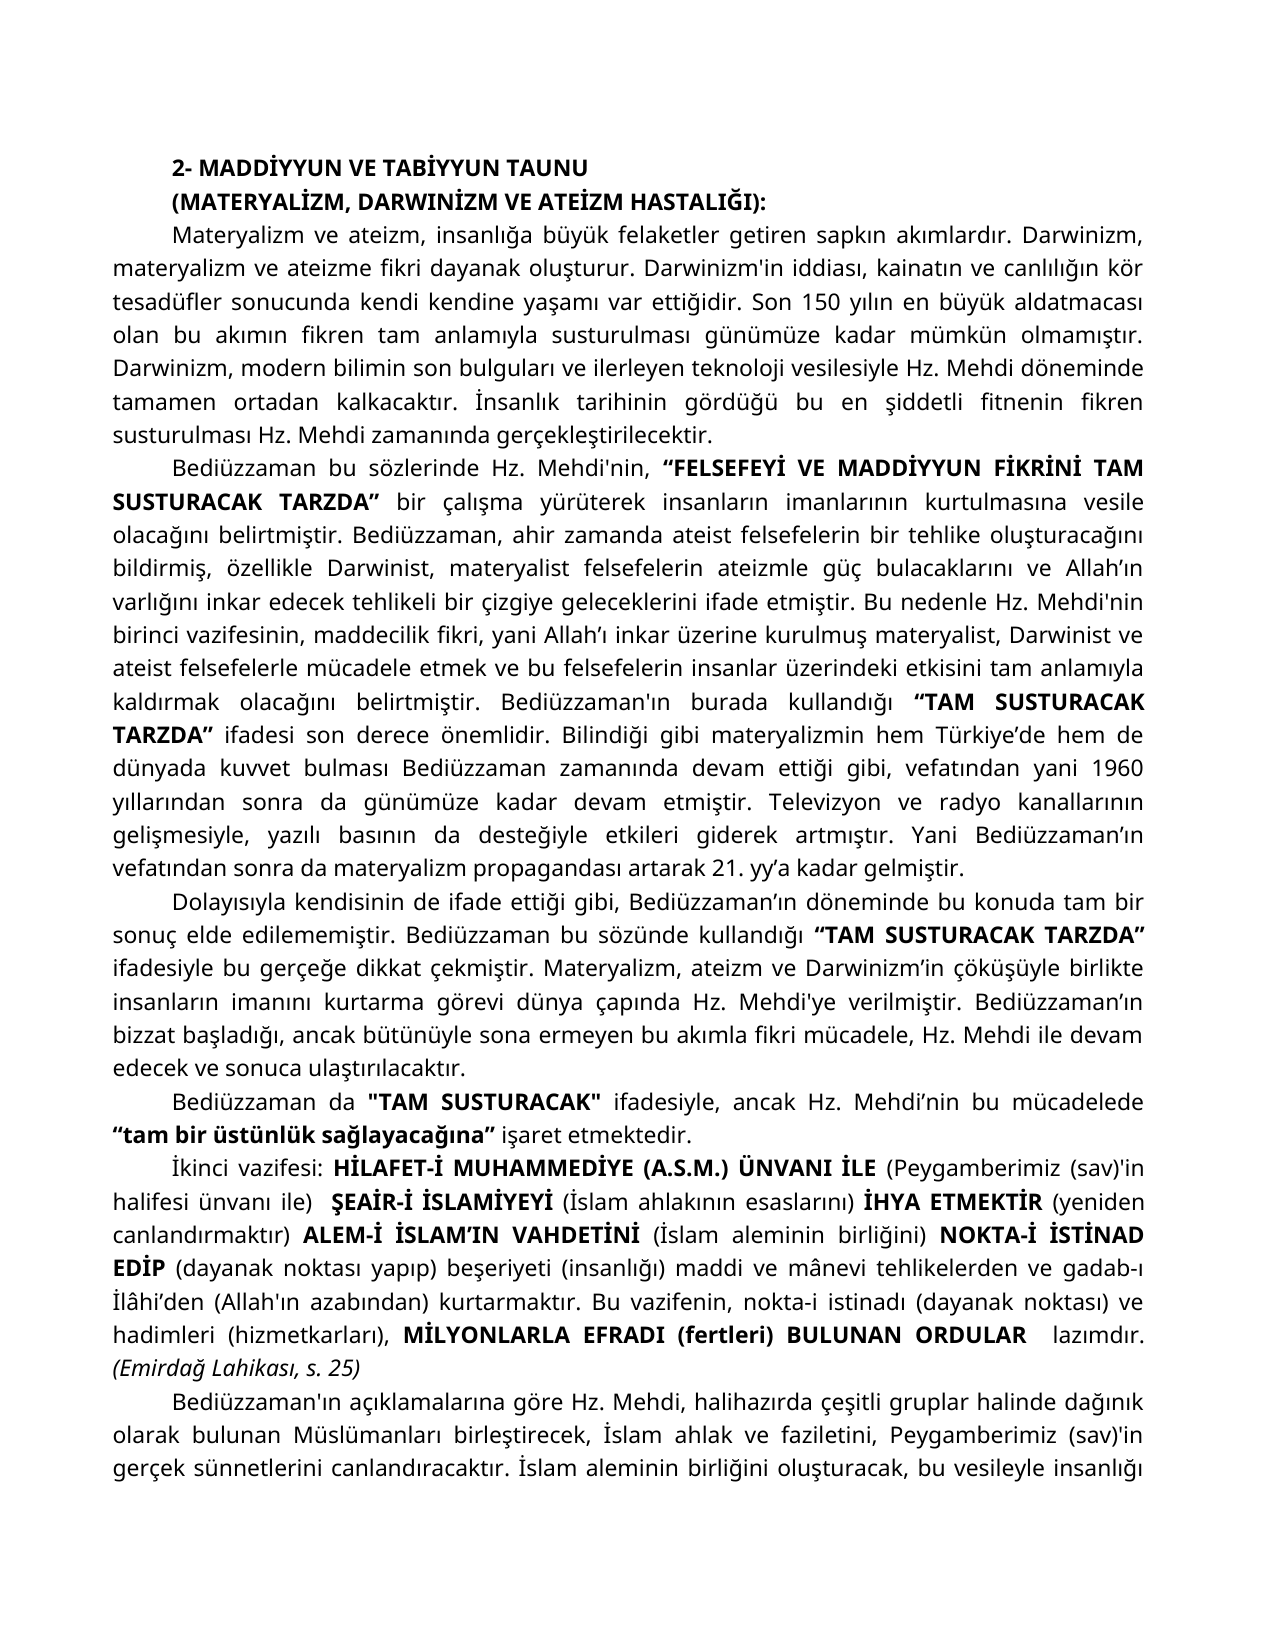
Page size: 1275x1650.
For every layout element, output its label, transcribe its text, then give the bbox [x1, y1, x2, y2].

text 2- MADDİYYUN VE TABİYYUN TAUNU [112, 150, 1145, 183]
text İkinci vazifesi: HİLAFET-İ MUHAMMEDİYE (A.S.M.) ÜNVANI İLE (Peygamberimiz (sav)'in halifesi ünvanı ile) ŞEAİR-İ İSLAMİYEYİ (İslam ahlakının esaslarını) İHYA ETMEKTİR (yeniden canlandırmaktır) ALEM-İ İSLAM’IN VAHDETİNİ (İslam aleminin birliğini) NOKTA-İ İSTİNAD EDİP (dayanak noktası yapıp) beşeriyeti (insanlığı) maddi ve mânevi tehlikelerden ve gadab-ı İlâhi’den (Allah'ın azabından) kurtarmaktır. Bu vazifenin, nokta-i istinadı (dayanak noktası) ve hadimleri (hizmetkarları), MİLYONLARLA EFRADI (fertleri) BULUNAN ORDULAR lazımdır. (Emirdağ Lahikası, s. 25) [112, 1150, 1145, 1383]
text Materyalizm ve ateizm, insanlığa büyük felaketler getiren sapkın akımlardır. Darwinizm, materyalizm ve ateizme fikri dayanak oluşturur. Darwinizm'in iddiası, kainatın ve canlılığın kör tesadüfler sonucunda kendi kendine yaşamı var ettiğidir. Son 150 yılın en büyük aldatmacası olan bu akımın fikren tam anlamıyla susturulması günümüze kadar mümkün olmamıştır. Darwinizm, modern bilimin son bulguları ve ilerleyen teknoloji vesilesiyle Hz. Mehdi döneminde tamamen ortadan kalkacaktır. İnsanlık tarihinin gördüğü bu en şiddetli fitnenin fikren susturulması Hz. Mehdi zamanında gerçekleştirilecektir. [112, 217, 1145, 450]
text Dolayısıyla kendisinin de ifade ettiği gibi, Bediüzzaman’ın döneminde bu konuda tam bir sonuç elde edilememiştir. Bediüzzaman bu sözünde kullandığı “TAM SUSTURACAK TARZDA” ifadesiyle bu gerçeğe dikkat çekmiştir. Materyalizm, ateizm ve Darwinizm’in çöküşüyle birlikte insanların imanını kurtarma görevi dünya çapında Hz. Mehdi'ye verilmiştir. Bediüzzaman’ın bizzat başladığı, ancak bütünüyle sona ermeyen bu akımla fikri mücadele, Hz. Mehdi ile devam edecek ve sonuca ulaştırılacaktır. [112, 883, 1145, 1083]
text (MATERYALİZM, DARWINİZM VE ATEİZM HASTALIĞI): [112, 183, 1145, 217]
text Bediüzzaman bu sözlerinde Hz. Mehdi'nin, “FELSEFEYİ VE MADDİYYUN FİKRİNİ TAM SUSTURACAK TARZDA” bir çalışma yürüterek insanların imanlarının kurtulmasına vesile olacağını belirtmiştir. Bediüzzaman, ahir zamanda ateist felsefelerin bir tehlike oluşturacağını bildirmiş, özellikle Darwinist, materyalist felsefelerin ateizmle güç bulacaklarını ve Allah’ın varlığını inkar edecek tehlikeli bir çizgiye geleceklerini ifade etmiştir. Bu nedenle Hz. Mehdi'nin birinci vazifesinin, maddecilik fikri, yani Allah’ı inkar üzerine kurulmuş materyalist, Darwinist ve ateist felsefelerle mücadele etmek ve bu felsefelerin insanlar üzerindeki etkisini tam anlamıyla kaldırmak olacağını belirtmiştir. Bediüzzaman'ın burada kullandığı “TAM SUSTURACAK TARZDA” ifadesi son derece önemlidir. Bilindiği gibi materyalizmin hem Türkiye’de hem de dünyada kuvvet bulması Bediüzzaman zamanında devam ettiği gibi, vefatından yani 1960 yıllarından sonra da günümüze kadar devam etmiştir. Televizyon ve radyo kanallarının gelişmesiyle, yazılı basının da desteğiyle etkileri giderek artmıştır. Yani Bediüzzaman’ın vefatından sonra da materyalizm propagandası artarak 21. yy’a kadar gelmiştir. [112, 450, 1145, 883]
text Bediüzzaman da "tam susturacak" ifadesiyle, ancak Hz. Mehdi’nin bu mücadelede “tam bir üstünlük sağlayacağına” işaret etmektedir. [112, 1083, 1145, 1150]
text Bediüzzaman'ın açıklamalarına göre Hz. Mehdi, halihazırda çeşitli gruplar halinde dağınık olarak bulunan Müslümanları birleştirecek, İslam ahlak ve faziletini, Peygamberimiz (sav)'in gerçek sünnetlerini canlandıracaktır. İslam aleminin birliğini oluşturacak, bu vesileyle insanlığı [112, 1383, 1145, 1483]
